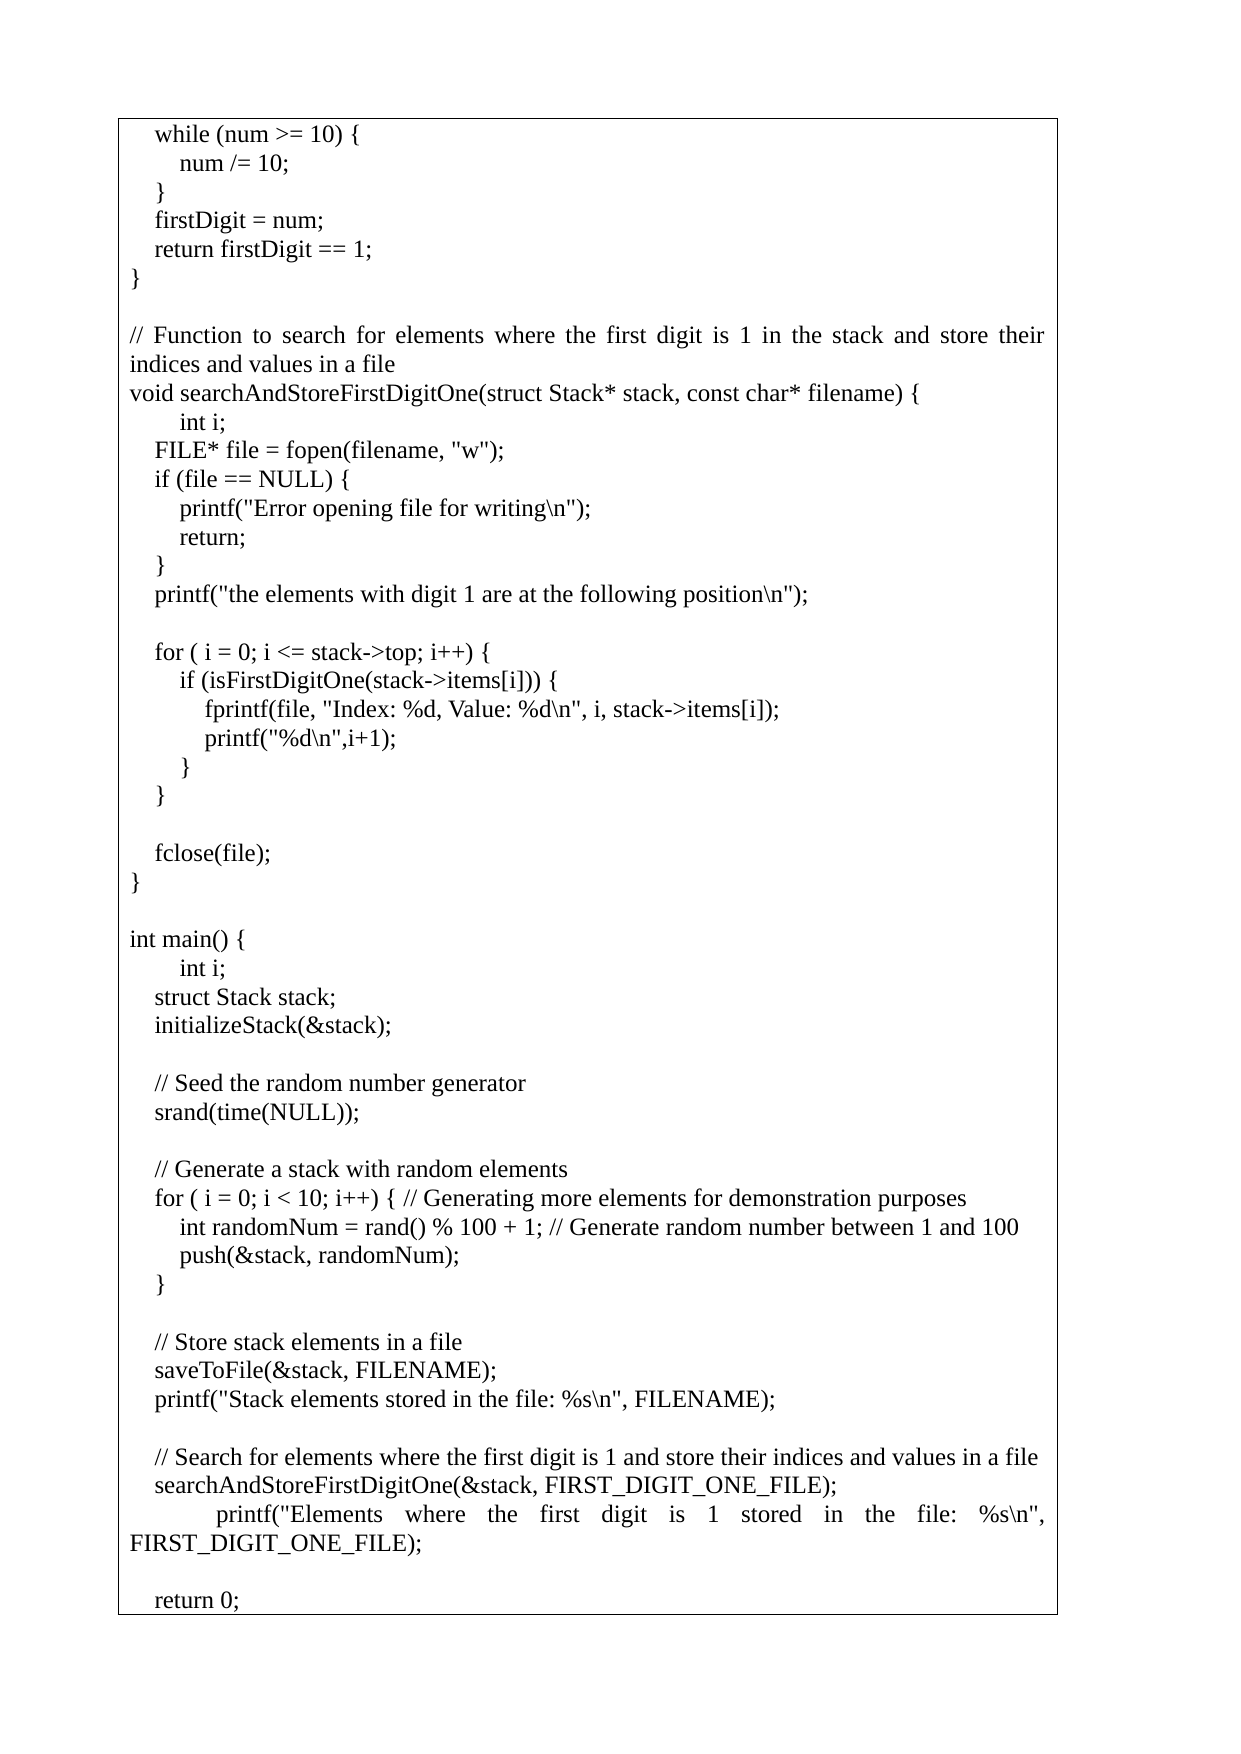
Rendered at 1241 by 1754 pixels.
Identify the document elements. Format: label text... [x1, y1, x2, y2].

table_cell while (num >= 10) { num /= 10; } firstDigit = num; return firstDigit == 1; } // Function to search for elements where the first digit is 1 in the stack and store their indices and values in a file void searchAndStoreFirstDigitOne(struct Stack* stack, const char* filename) { int i; FILE* file = fopen(filename, "w"); if (file == NULL) { printf("Error opening file for writing\n"); return; } printf("the elements with digit 1 are at the following position\n"); for ( i = 0; i <= stack->top; i++) { if (isFirstDigitOne(stack->items[i])) { fprintf(file, "Index: %d, Value: %d\n", i, stack->items[i]); printf("%d\n",i+1); } } fclose(file); } int main() { int i; struct Stack stack; initializeStack(&stack); // Seed the random number generator srand(time(NULL)); // Generate a stack with random elements for ( i = 0; i < 10; i++) { // Generating more elements for demonstration purposes int randomNum = rand() % 100 + 1; // Generate random number between 1 and 100 push(&stack, randomNum); } // Store stack elements in a file saveToFile(&stack, FILENAME); printf("Stack elements stored in the file: %s\n", FILENAME); // Search for elements where the first digit is 1 and store their indices and values in a file searchAndStoreFirstDigitOne(&stack, FIRST_DIGIT_ONE_FILE); printf("Elements where the first digit is 1 stored in the file: %s\n", FIRST_DIGIT_ONE_FILE); return 0; [119, 119, 1057, 1614]
